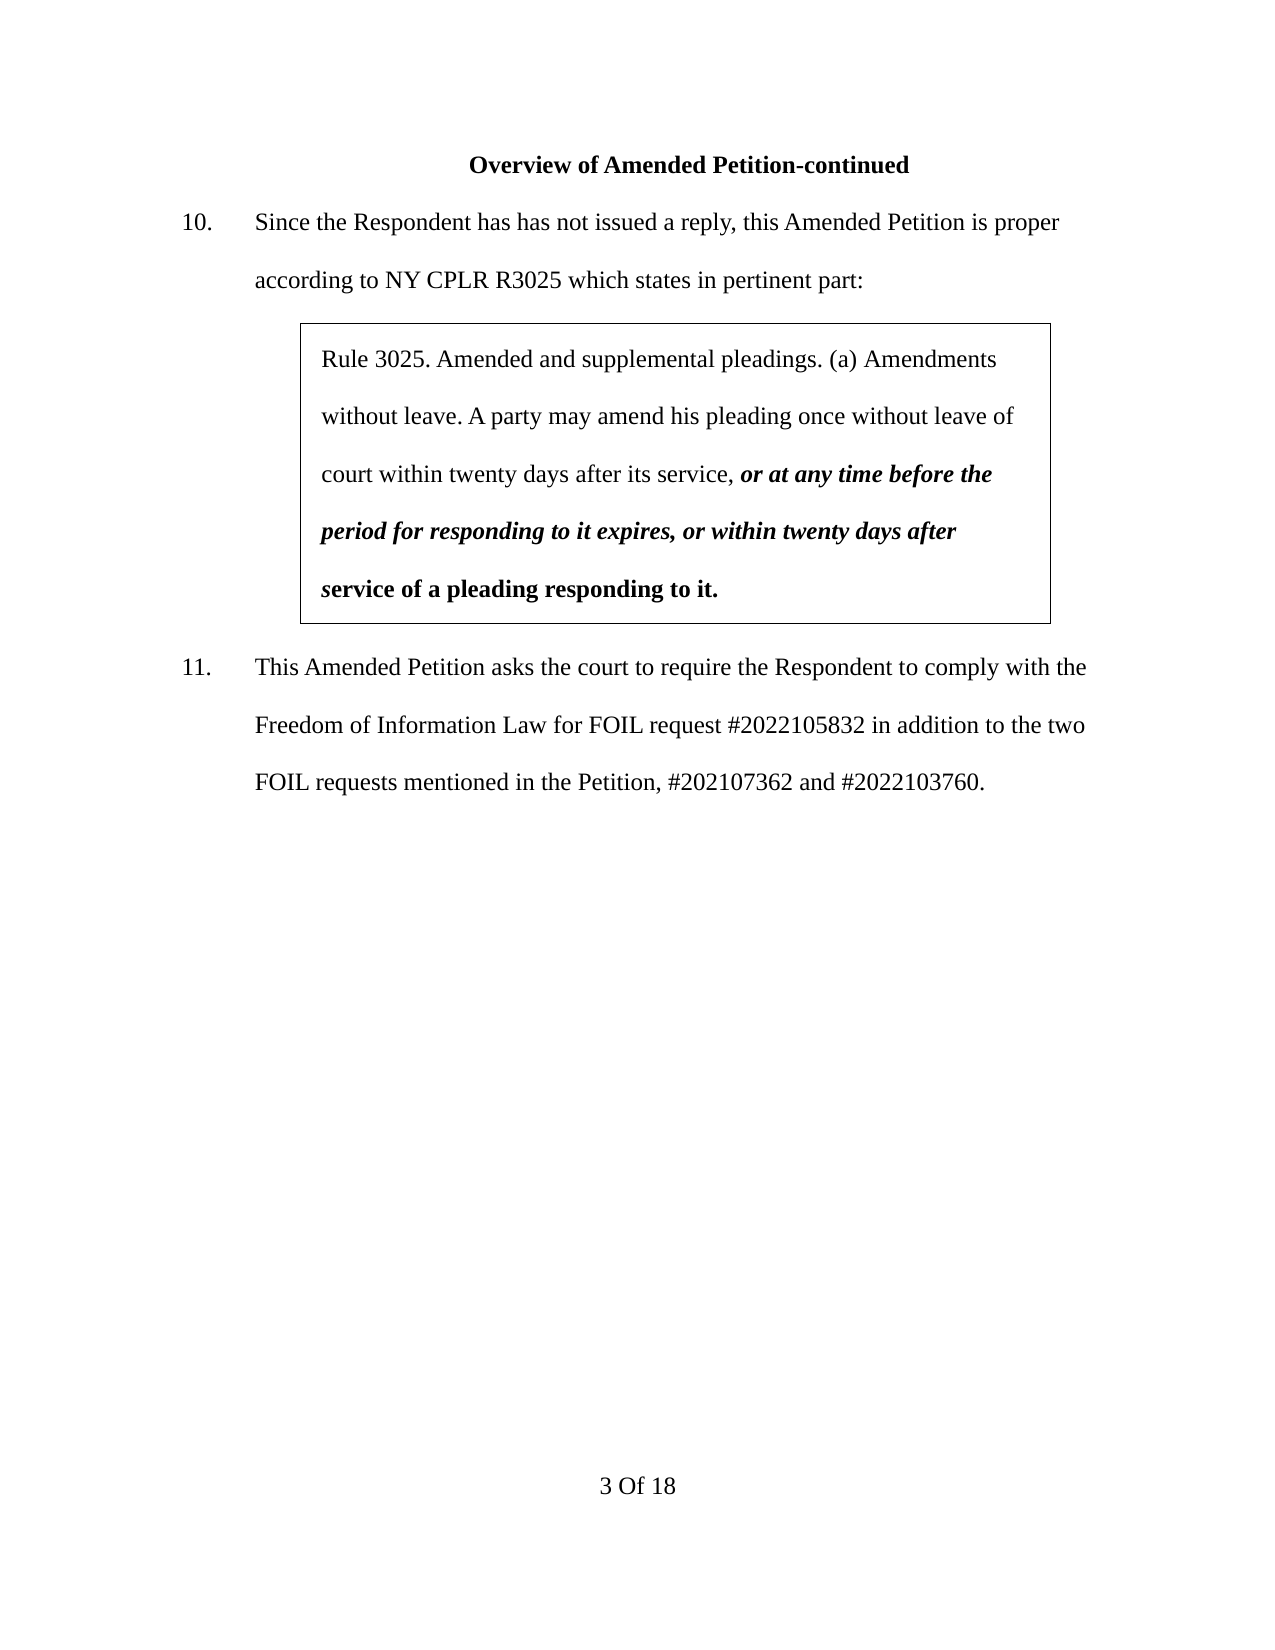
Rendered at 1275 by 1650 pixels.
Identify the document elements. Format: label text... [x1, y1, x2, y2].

list Rule 3025. Amended and supplemental pleadings. (a) Amendments without leave. A party may amend his pleading once without leave of court within twenty days after its service, or at any time before the period for responding to it expires, or within twenty days after service of a pleading responding to it. [301, 324, 1050, 623]
list Since the Respondent has has not issued a reply, this Amended Petition is proper according to NY CPLR R3025 which states in pertinent part: [181, 207, 1125, 294]
list This Amended Petition asks the court to require the Respondent to comply with the Freedom of Information Law for FOIL request #2022105832 in addition to the two FOIL requests mentioned in the Petition, #202107362 and #2022103760. [181, 652, 1125, 796]
list Overview of Amended Petition-continued [180, 150, 1125, 179]
